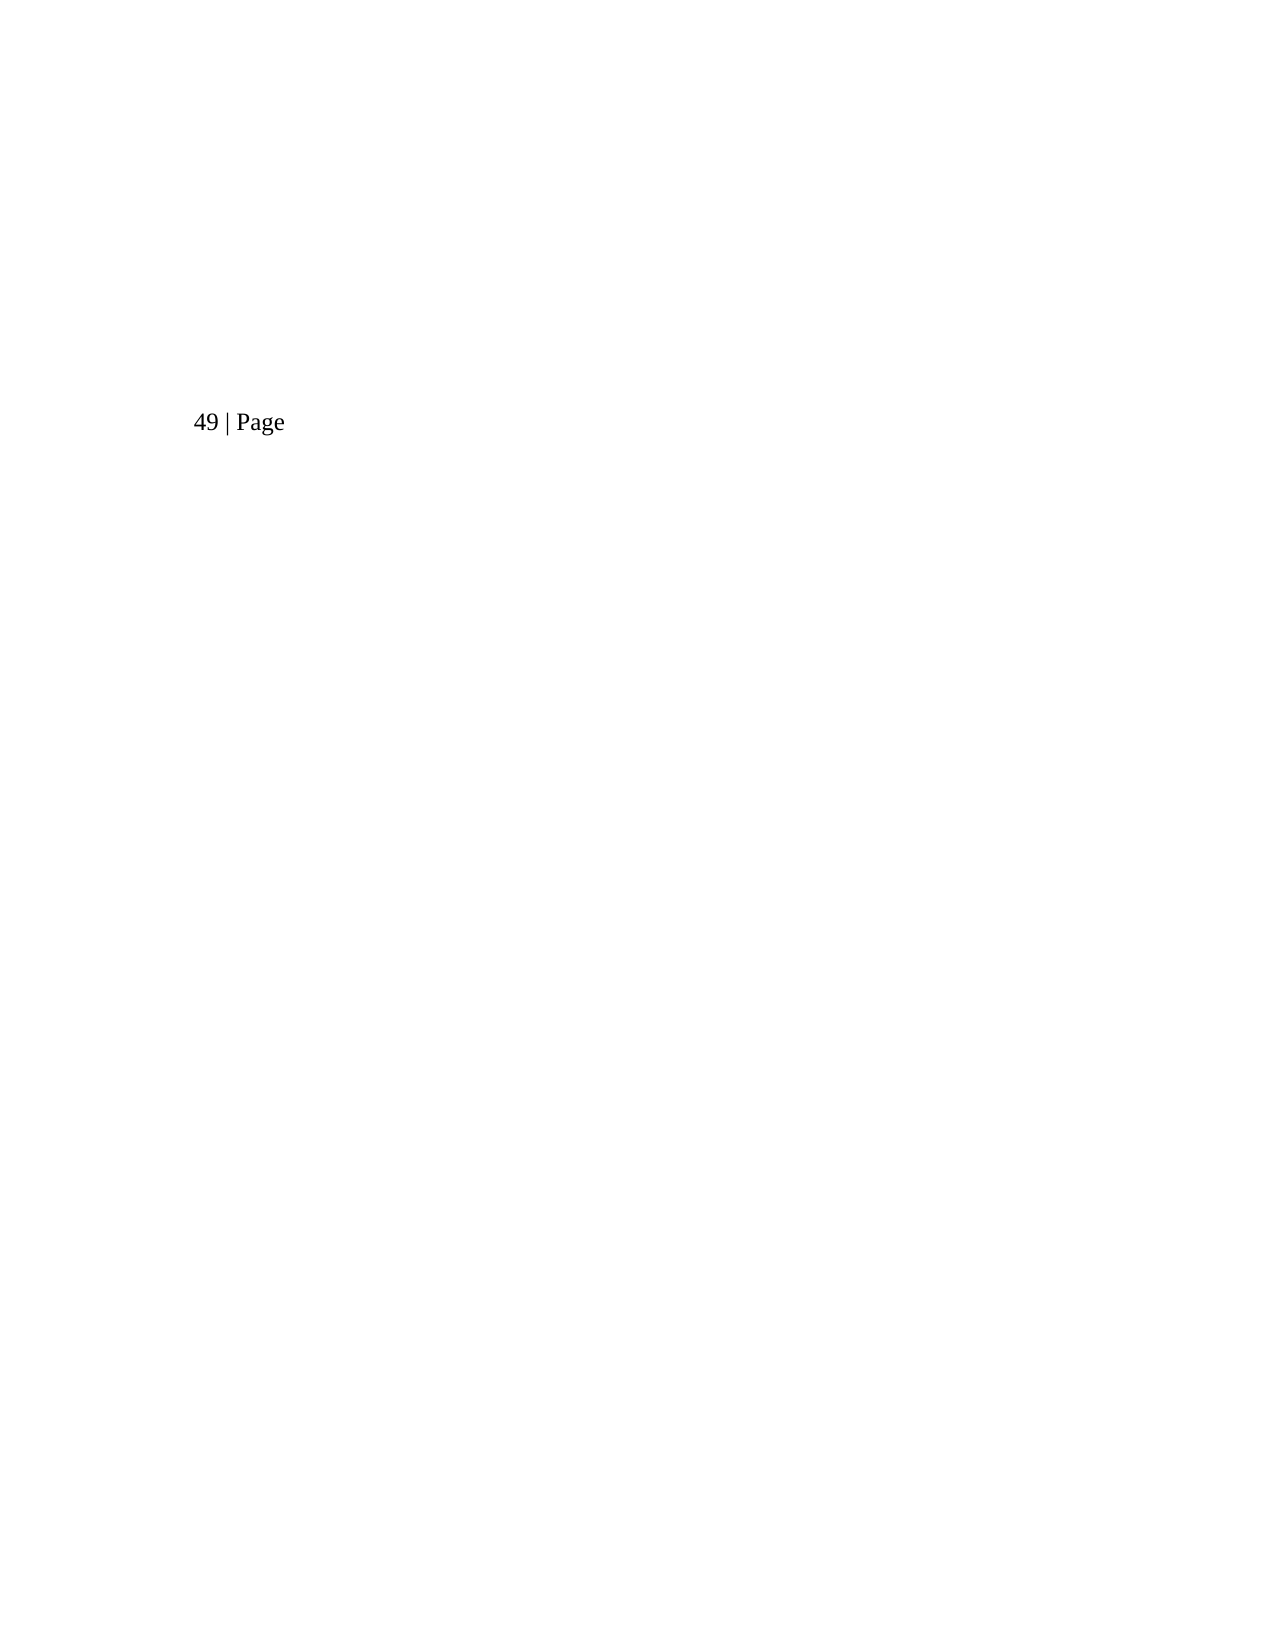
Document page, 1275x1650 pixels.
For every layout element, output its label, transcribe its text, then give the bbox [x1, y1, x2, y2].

text 46 | Page [187, 407, 1141, 436]
